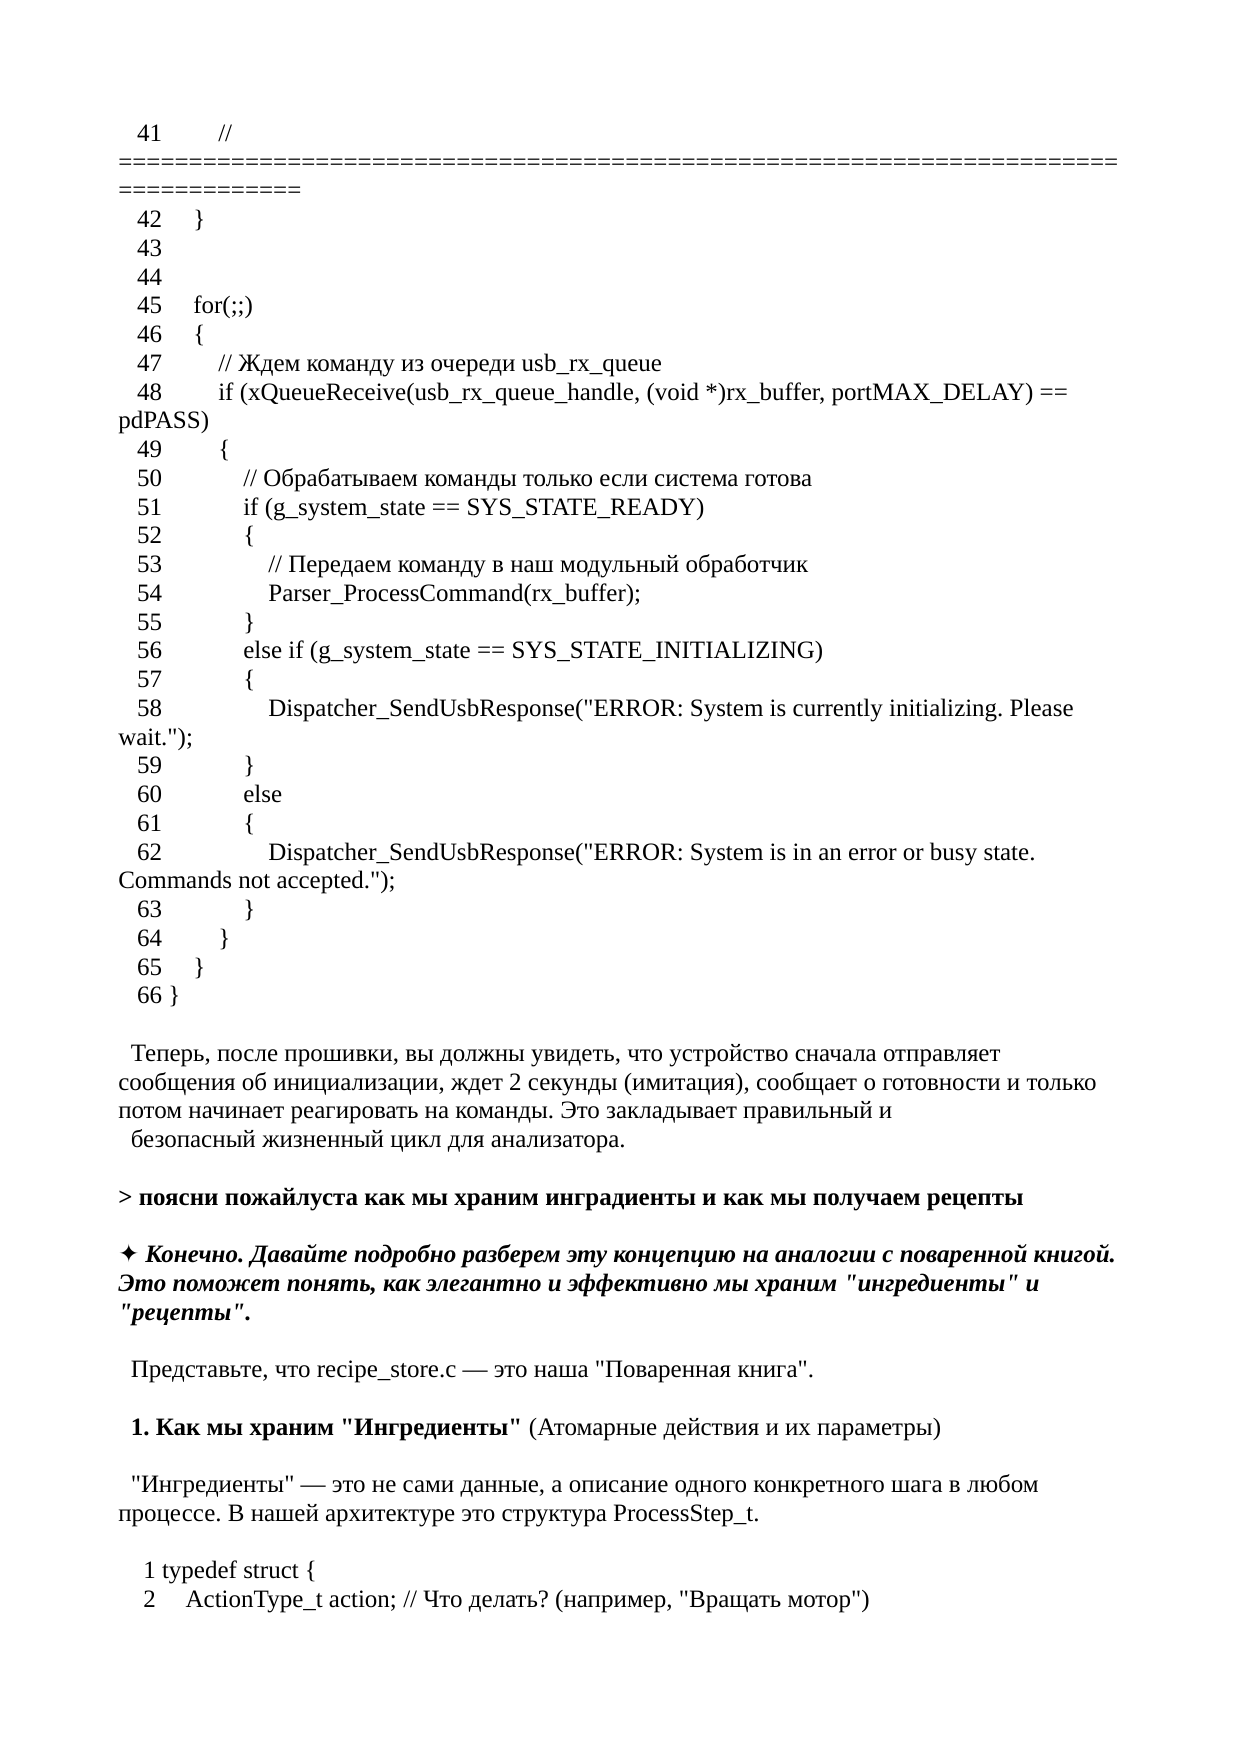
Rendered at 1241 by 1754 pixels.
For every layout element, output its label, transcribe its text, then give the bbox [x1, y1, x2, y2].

text 57 { [118, 664, 1122, 693]
text 48 if (xQueueReceive(usb_rx_queue_handle, (void *)rx_buffer, portMAX_DELAY) == pdPASS) [118, 377, 1122, 434]
text 41 // ==================================================================================== [118, 118, 1122, 204]
text Теперь, после прошивки, вы должны увидеть, что устройство сначала отправляет сообщения об инициализации, ждет 2 секунды (имитация), сообщает о готовности и только потом начинает реагировать на команды. Это закладывает правильный и [118, 1038, 1122, 1124]
text 1 typedef struct { [118, 1556, 1122, 1584]
text 66 } [118, 981, 1122, 1009]
text 47 // Ждем команду из очереди usb_rx_queue [118, 348, 1122, 377]
text 51 if (g_system_state == SYS_STATE_READY) [118, 492, 1122, 521]
text "Ингредиенты" — это не сами данные, а описание одного конкретного шага в любом процессе. В нашей архитектуре это структура ProcessStep_t. [118, 1469, 1122, 1527]
text 56 else if (g_system_state == SYS_STATE_INITIALIZING) [118, 636, 1122, 664]
text 49 { [118, 434, 1122, 463]
text 59 } [118, 751, 1122, 779]
text 63 } [118, 894, 1122, 923]
text 54 Parser_ProcessCommand(rx_buffer); [118, 578, 1122, 607]
text 43 [118, 233, 1122, 262]
text Представьте, что recipe_store.c — это наша "Поваренная книга". [118, 1354, 1122, 1383]
text 60 else [118, 779, 1122, 808]
text 53 // Передаем команду в наш модульный обработчик [118, 549, 1122, 578]
text 55 } [118, 607, 1122, 636]
text 1. Как мы храним "Ингредиенты" (Атомарные действия и их параметры) [118, 1412, 1122, 1441]
text 64 } [118, 923, 1122, 952]
text > поясни пожайлуста как мы храним инградиенты и как мы получаем рецепты [118, 1182, 1122, 1211]
text 52 { [118, 521, 1122, 549]
text 62 Dispatcher_SendUsbResponse("ERROR: System is in an error or busy state. Commands not accepted."); [118, 837, 1122, 894]
text 2 ActionType_t action; // Что делать? (например, "Вращать мотор") [118, 1584, 1122, 1613]
text безопасный жизненный цикл для анализатора. [118, 1124, 1122, 1153]
text ✦ Конечно. Давайте подробно разберем эту концепцию на аналогии с поваренной книгой. Это поможет понять, как элегантно и эффективно мы храним "ингредиенты" и "рецепты". [118, 1239, 1122, 1326]
text 45 for(;;) [118, 291, 1122, 319]
text 65 } [118, 952, 1122, 981]
text 58 Dispatcher_SendUsbResponse("ERROR: System is currently initializing. Please wait."); [118, 693, 1122, 751]
text 44 [118, 262, 1122, 291]
text 46 { [118, 319, 1122, 348]
text 42 } [118, 204, 1122, 233]
text 61 { [118, 808, 1122, 837]
text 50 // Обрабатываем команды только если система готова [118, 463, 1122, 492]
